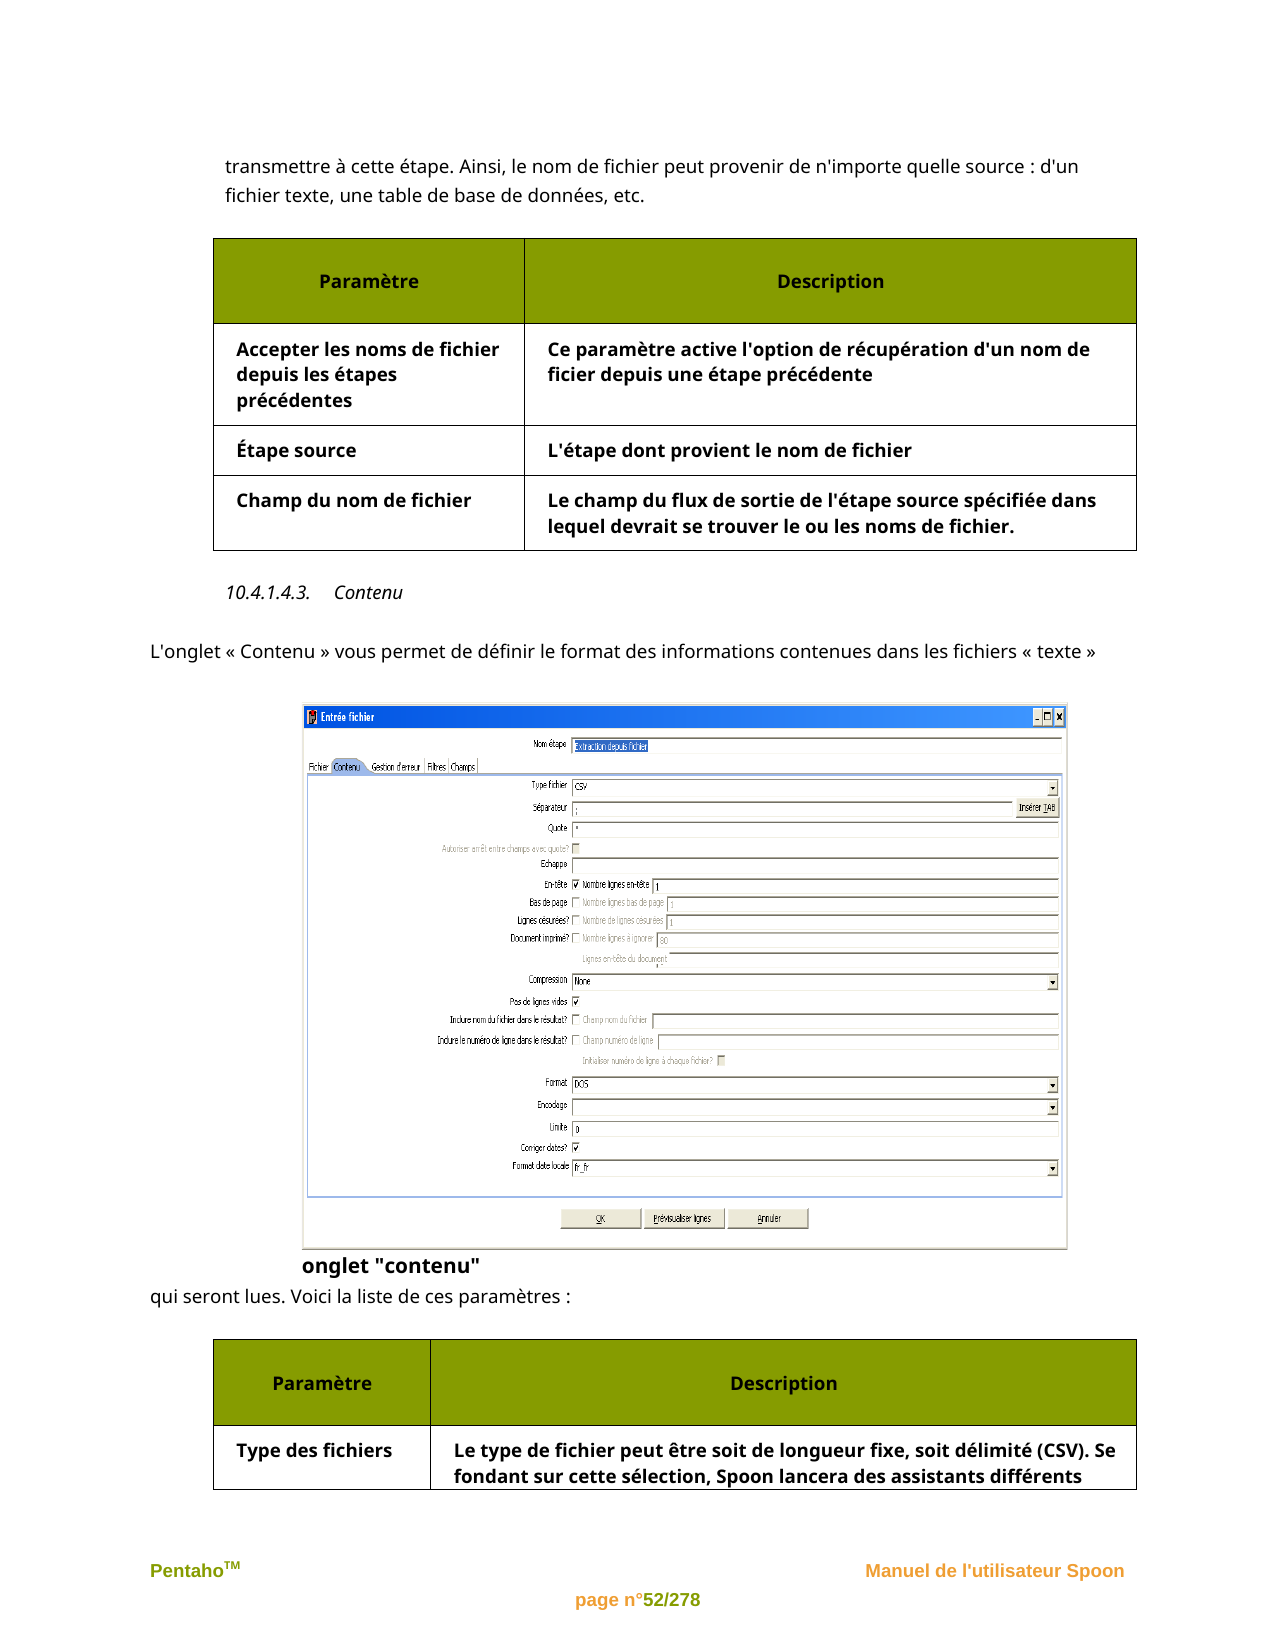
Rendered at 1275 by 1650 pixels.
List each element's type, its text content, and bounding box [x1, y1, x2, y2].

table_header Paramètre [214, 239, 524, 323]
text L'onglet « Contenu » vous permet de définir le format des informations contenues dans les fichiers « texte » qui seront lues. Voici la liste de ces paramètres : [150, 635, 1125, 1310]
table_cell Étape source [214, 426, 524, 474]
text onglet "contenu" [302, 1250, 992, 1279]
picture [301, 702, 1068, 1250]
table_header Paramètre [214, 1340, 430, 1425]
subtitle Contenu [225, 576, 1125, 605]
table_header Description [525, 239, 1136, 323]
table_cell Le champ du flux de sortie de l'étape source spécifiée dans lequel devrait se trouver le ou les noms de fichier. [525, 476, 1136, 550]
table_header Description [431, 1340, 1136, 1425]
table_cell Accepter les noms de fichier depuis les étapes précédentes [214, 324, 524, 424]
text transmettre à cette étape. Ainsi, le nom de fichier peut provenir de n'importe quelle source : d'un fichier texte, une table de base de données, etc. [225, 150, 1125, 208]
table_cell Champ du nom de fichier [214, 476, 524, 550]
table_cell Type des fichiers [214, 1426, 430, 1489]
table_cell L'étape dont provient le nom de fichier [525, 426, 1136, 474]
subtitle [225, 672, 994, 1281]
table_cell Ce paramètre active l'option de récupération d'un nom de ficier depuis une étape précédente [525, 324, 1136, 424]
table_cell Le type de fichier peut être soit de longueur fixe, soit délimité (CSV). Se fondant sur cette sélection, Spoon lancera des assistants différents [431, 1426, 1136, 1489]
